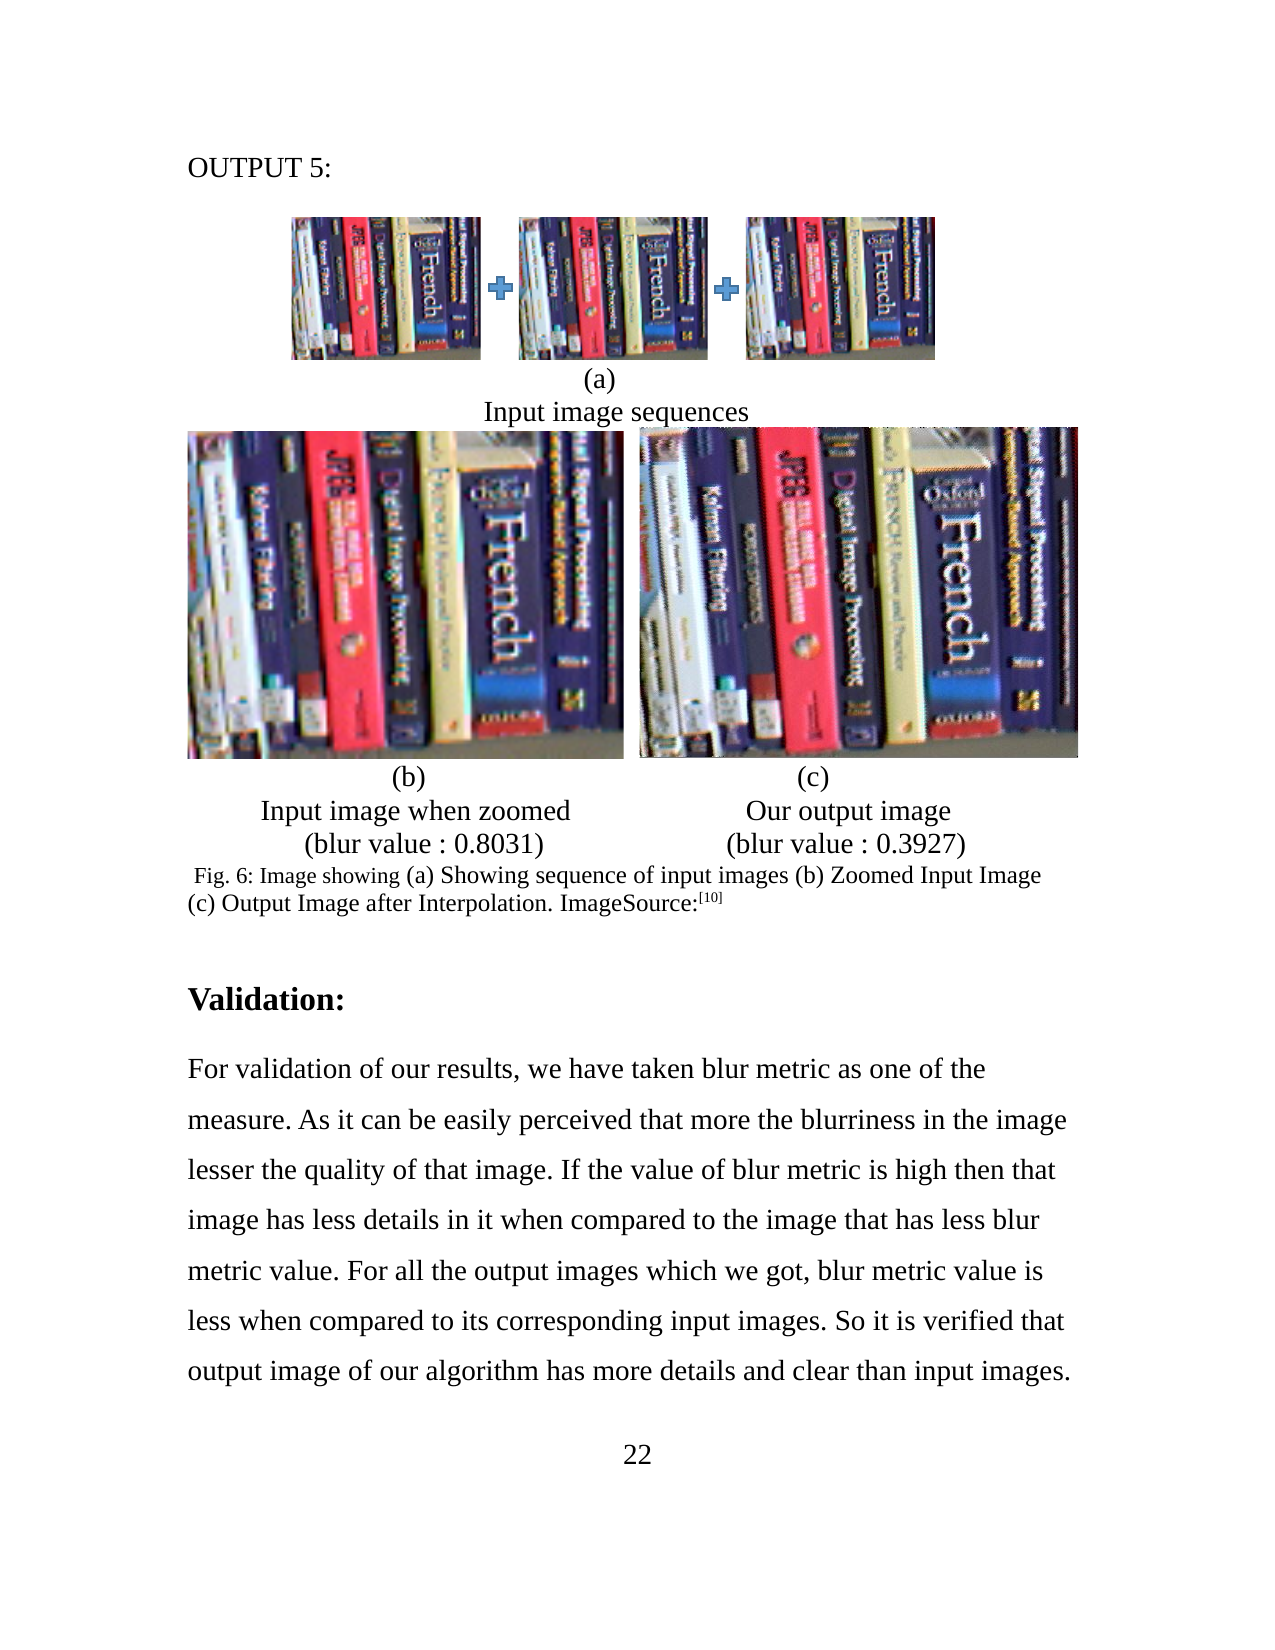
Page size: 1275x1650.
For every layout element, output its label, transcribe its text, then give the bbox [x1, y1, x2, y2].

list (blur value : 0.8031) (blur value : 0.3927) [187, 826, 1087, 860]
picture [187, 431, 624, 759]
list Input image when zoomed Our output image [187, 793, 1087, 826]
picture [291, 217, 481, 360]
picture [639, 427, 1079, 758]
picture [518, 217, 708, 360]
list Input image sequences [262, 394, 1087, 428]
list Validation: [187, 979, 1087, 1018]
list 22 [187, 1437, 1087, 1471]
picture [745, 217, 935, 360]
text OUTPUT 5: [187, 150, 1087, 183]
text Fig. 6: Image showing (a) Showing sequence of input images (b) Zoomed Input Image [187, 860, 1087, 888]
text (c) Output Image after Interpolation. ImageSource:[10] [187, 888, 1087, 917]
list (a) [187, 361, 1087, 394]
text For validation of our results, we have taken blur metric as one of the measure. As it can be easily perceived that more the blurriness in the image lesser the quality of that image. If the value of blur metric is high then that image has less details in it when compared to the image that has less blur metric value. For all the output images which we got, blur metric value is less when compared to its corresponding input images. So it is verified that output image of our algorithm has more details and clear than input images. [187, 1051, 1087, 1387]
list (b) (c) [187, 759, 1087, 793]
